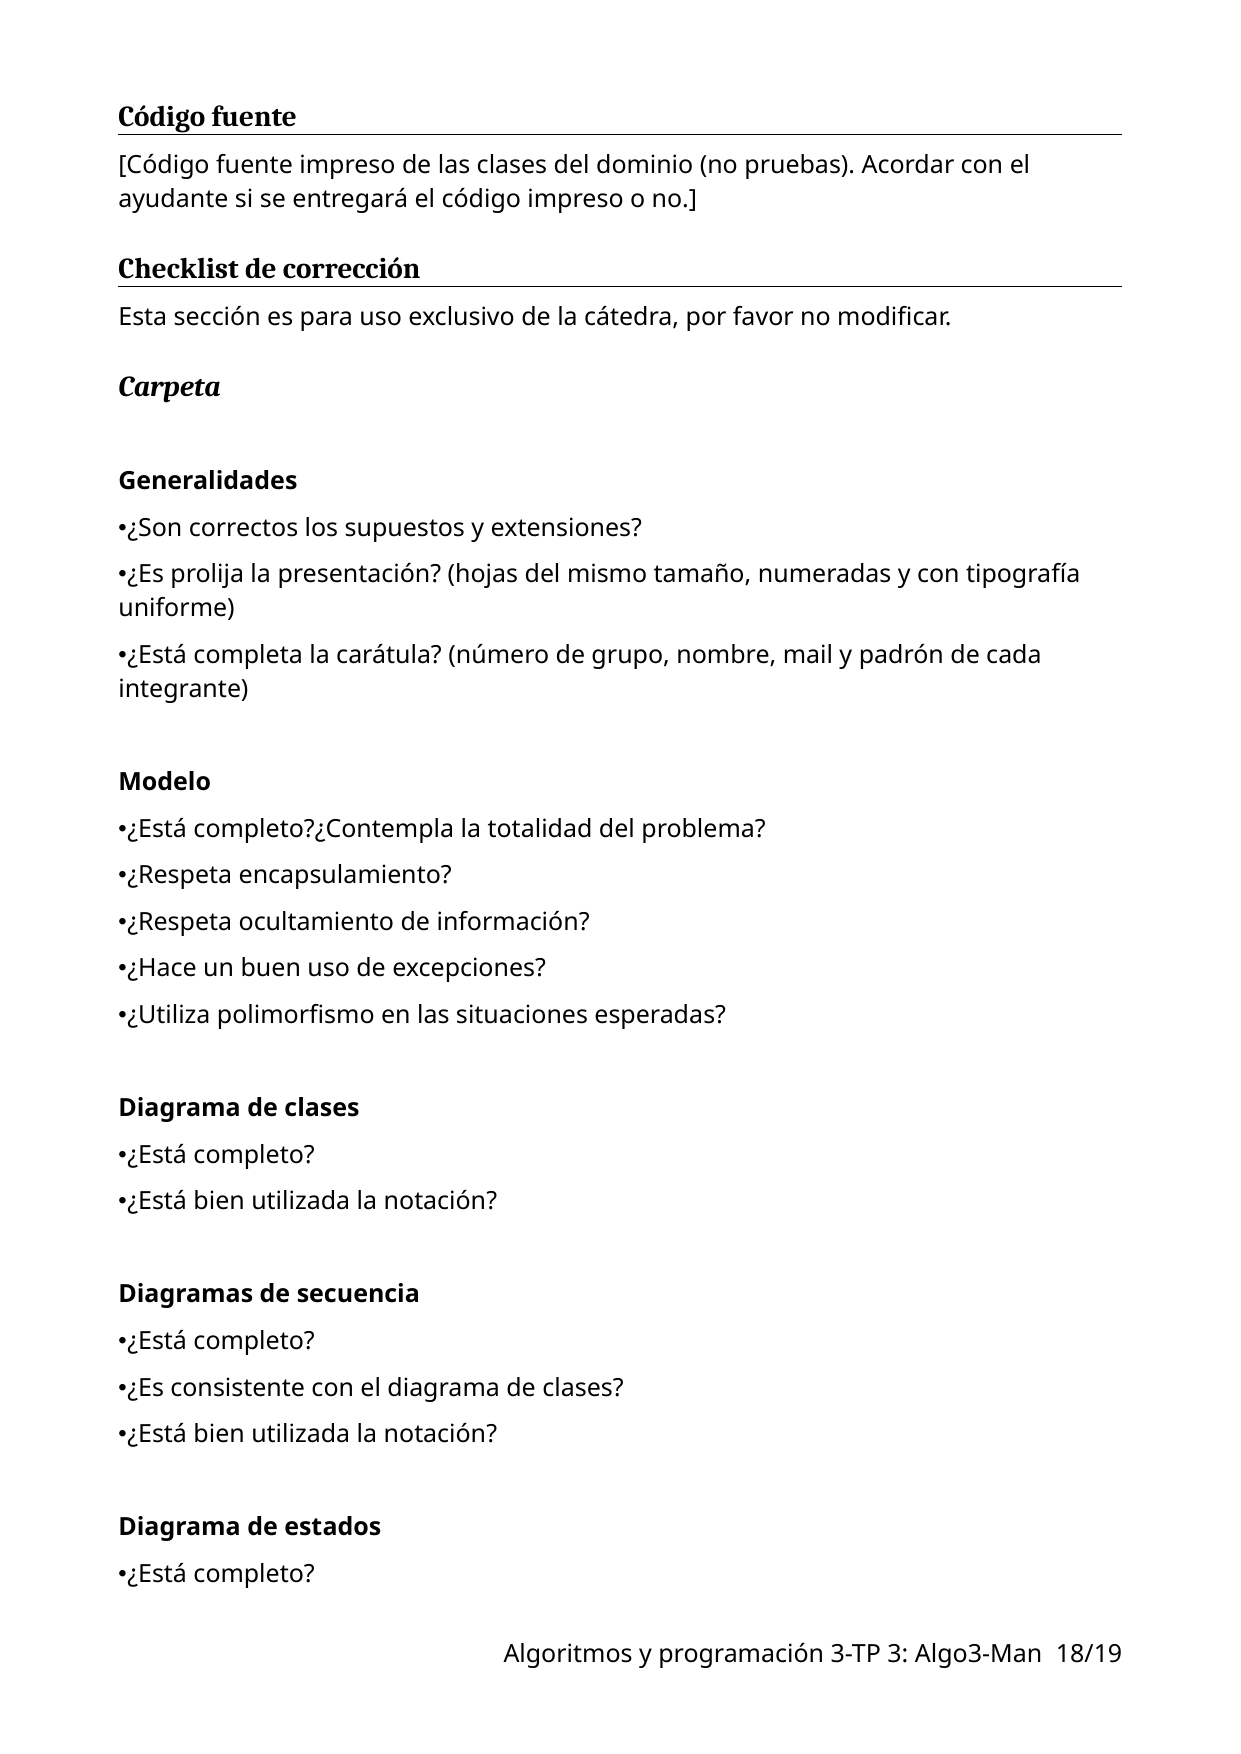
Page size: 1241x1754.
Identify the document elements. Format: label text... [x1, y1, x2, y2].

text Diagramas de secuencia [118, 1276, 1122, 1310]
list ¿Utiliza polimorfismo en las situaciones esperadas? [118, 997, 1122, 1031]
subtitle Checklist de corrección [118, 252, 1122, 286]
list ¿Está completo?¿Contempla la totalidad del problema? [118, 810, 1122, 844]
text Modelo [118, 764, 1122, 798]
list ¿Respeta ocultamiento de información? [118, 903, 1122, 938]
subtitle Código fuente [118, 100, 1122, 134]
text [Código fuente impreso de las clases del dominio (no pruebas). Acordar con el ayudante si se entregará el código impreso o no.] [118, 147, 1122, 215]
list ¿Está completo? [118, 1136, 1122, 1170]
text Diagrama de estados [118, 1509, 1122, 1543]
list ¿Está bien utilizada la notación? [118, 1416, 1122, 1450]
list ¿Hace un buen uso de excepciones? [118, 950, 1122, 984]
list ¿Está completo? [118, 1555, 1122, 1589]
list ¿Respeta encapsulamiento? [118, 857, 1122, 891]
text Generalidades [118, 463, 1122, 497]
subtitle Carpeta [118, 370, 1122, 404]
list ¿Son correctos los supuestos y extensiones? [118, 509, 1122, 543]
list ¿Está bien utilizada la notación? [118, 1183, 1122, 1217]
text Esta sección es para uso exclusivo de la cátedra, por favor no modificar. [118, 299, 1122, 333]
list ¿Es prolija la presentación? (hojas del mismo tamaño, numeradas y con tipografía uniforme) [118, 556, 1122, 624]
list ¿Es consistente con el diagrama de clases? [118, 1369, 1122, 1403]
list ¿Está completo? [118, 1323, 1122, 1357]
text Diagrama de clases [118, 1090, 1122, 1124]
list ¿Está completa la carátula? (número de grupo, nombre, mail y padrón de cada integrante) [118, 637, 1122, 705]
